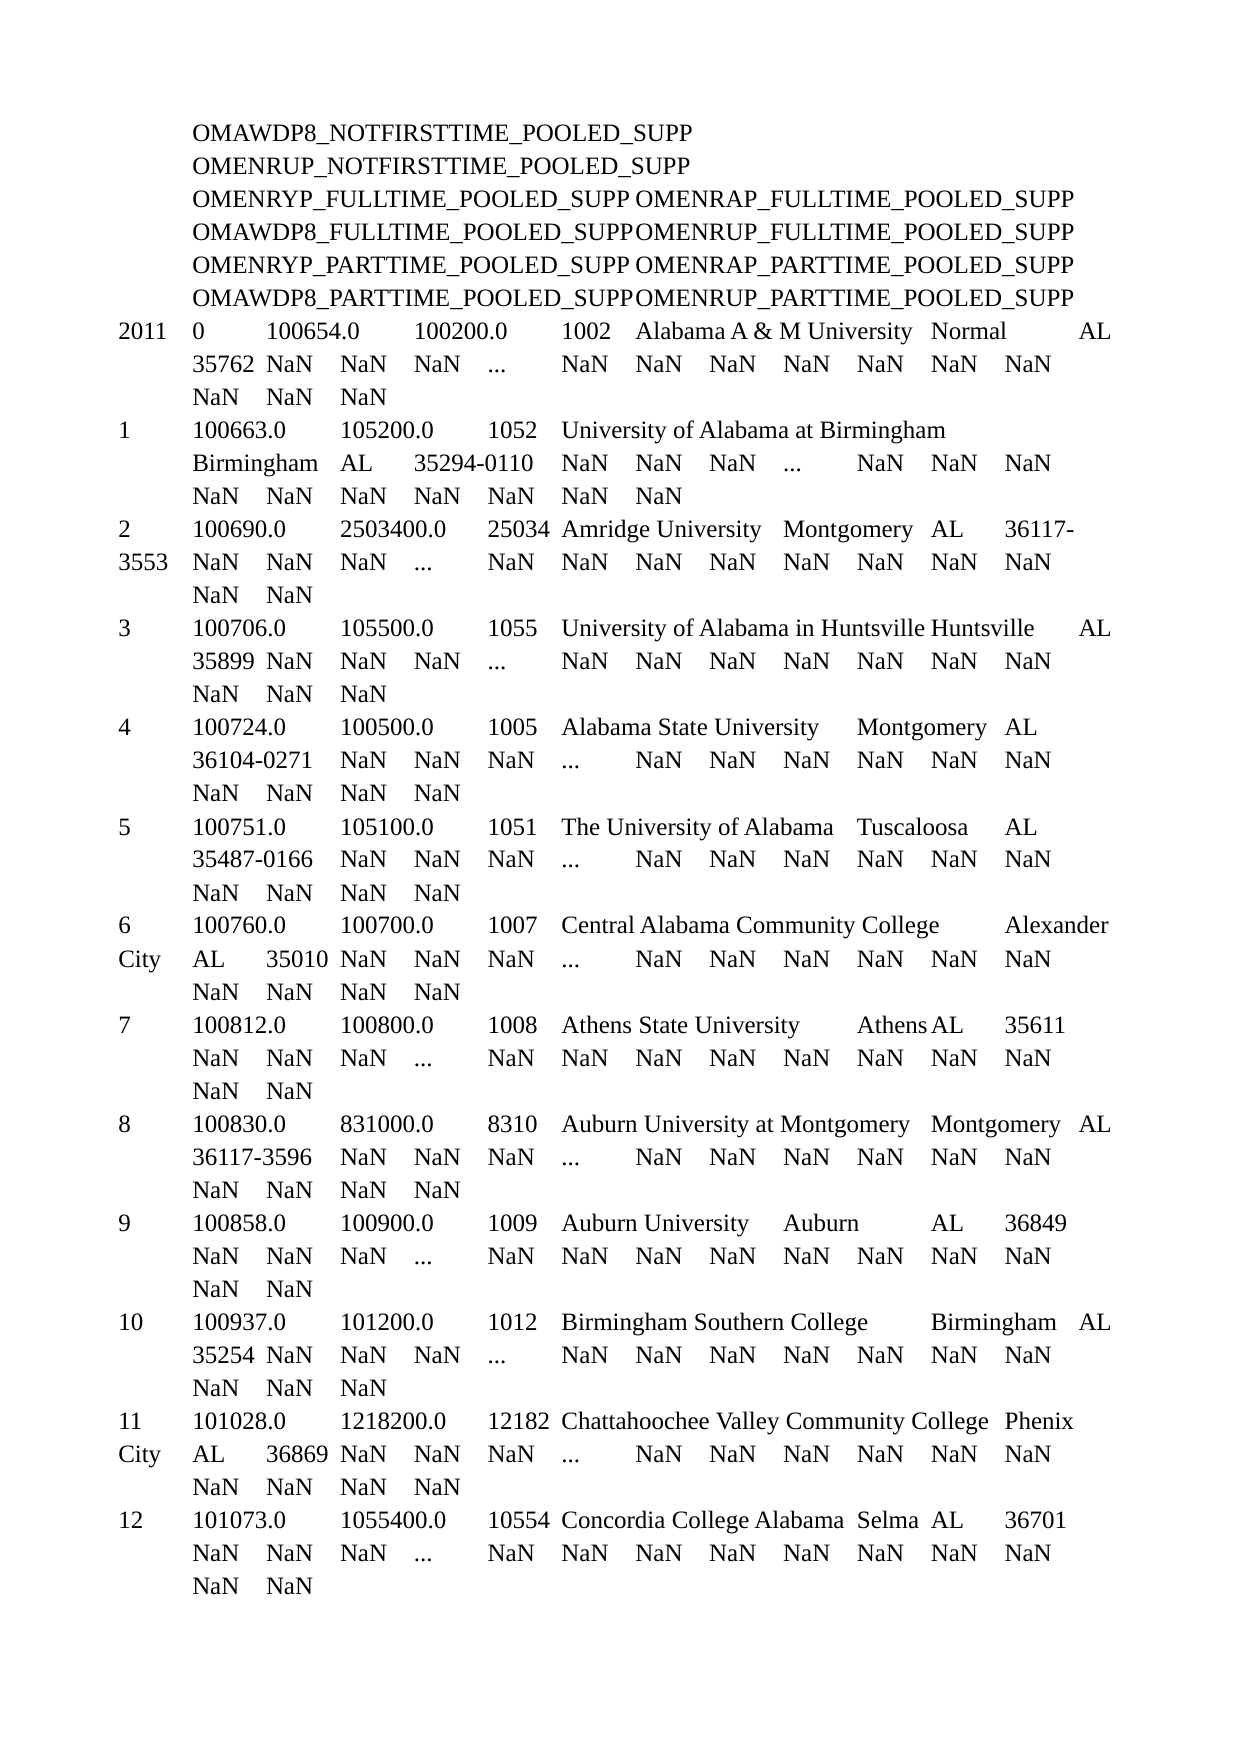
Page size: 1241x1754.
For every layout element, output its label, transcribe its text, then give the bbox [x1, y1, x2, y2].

text 11 101028.0 1218200.0 12182 Chattahoochee Valley Community College Phenix City AL 36869 NaN NaN NaN ... NaN NaN NaN NaN NaN NaN NaN NaN NaN NaN [118, 1406, 1122, 1501]
text 1 100663.0 105200.0 1052 University of Alabama at Birmingham Birmingham AL 35294-0110 NaN NaN NaN ... NaN NaN NaN NaN NaN NaN NaN NaN NaN NaN [118, 415, 1122, 510]
text 7 100812.0 100800.0 1008 Athens State University Athens AL 35611 NaN NaN NaN ... NaN NaN NaN NaN NaN NaN NaN NaN NaN NaN [118, 1010, 1122, 1104]
text 4 100724.0 100500.0 1005 Alabama State University Montgomery AL 36104-0271 NaN NaN NaN ... NaN NaN NaN NaN NaN NaN NaN NaN NaN NaN [118, 712, 1122, 807]
text 2011 0 100654.0 100200.0 1002 Alabama A & M University Normal AL 35762 NaN NaN NaN ... NaN NaN NaN NaN NaN NaN NaN NaN NaN NaN [118, 316, 1122, 411]
text OMAWDP8_NOTFIRSTTIME_POOLED_SUPP OMENRUP_NOTFIRSTTIME_POOLED_SUPP OMENRYP_FULLTIME_POOLED_SUPP OMENRAP_FULLTIME_POOLED_SUPP OMAWDP8_FULLTIME_POOLED_SUPP OMENRUP_FULLTIME_POOLED_SUPP OMENRYP_PARTTIME_POOLED_SUPP OMENRAP_PARTTIME_POOLED_SUPP OMAWDP8_PARTTIME_POOLED_SUPP OMENRUP_PARTTIME_POOLED_SUPP [118, 118, 1122, 312]
text 10 100937.0 101200.0 1012 Birmingham Southern College Birmingham AL 35254 NaN NaN NaN ... NaN NaN NaN NaN NaN NaN NaN NaN NaN NaN [118, 1307, 1122, 1402]
text 5 100751.0 105100.0 1051 The University of Alabama Tuscaloosa AL 35487-0166 NaN NaN NaN ... NaN NaN NaN NaN NaN NaN NaN NaN NaN NaN [118, 812, 1122, 906]
text 2 100690.0 2503400.0 25034 Amridge University Montgomery AL 36117-3553 NaN NaN NaN ... NaN NaN NaN NaN NaN NaN NaN NaN NaN NaN [118, 514, 1122, 609]
text 8 100830.0 831000.0 8310 Auburn University at Montgomery Montgomery AL 36117-3596 NaN NaN NaN ... NaN NaN NaN NaN NaN NaN NaN NaN NaN NaN [118, 1109, 1122, 1203]
text 3 100706.0 105500.0 1055 University of Alabama in Huntsville Huntsville AL 35899 NaN NaN NaN ... NaN NaN NaN NaN NaN NaN NaN NaN NaN NaN [118, 613, 1122, 708]
text 12 101073.0 1055400.0 10554 Concordia College Alabama Selma AL 36701 NaN NaN NaN ... NaN NaN NaN NaN NaN NaN NaN NaN NaN NaN [118, 1505, 1122, 1600]
text 6 100760.0 100700.0 1007 Central Alabama Community College Alexander City AL 35010 NaN NaN NaN ... NaN NaN NaN NaN NaN NaN NaN NaN NaN NaN [118, 911, 1122, 1005]
text 9 100858.0 100900.0 1009 Auburn University Auburn AL 36849 NaN NaN NaN ... NaN NaN NaN NaN NaN NaN NaN NaN NaN NaN [118, 1208, 1122, 1303]
